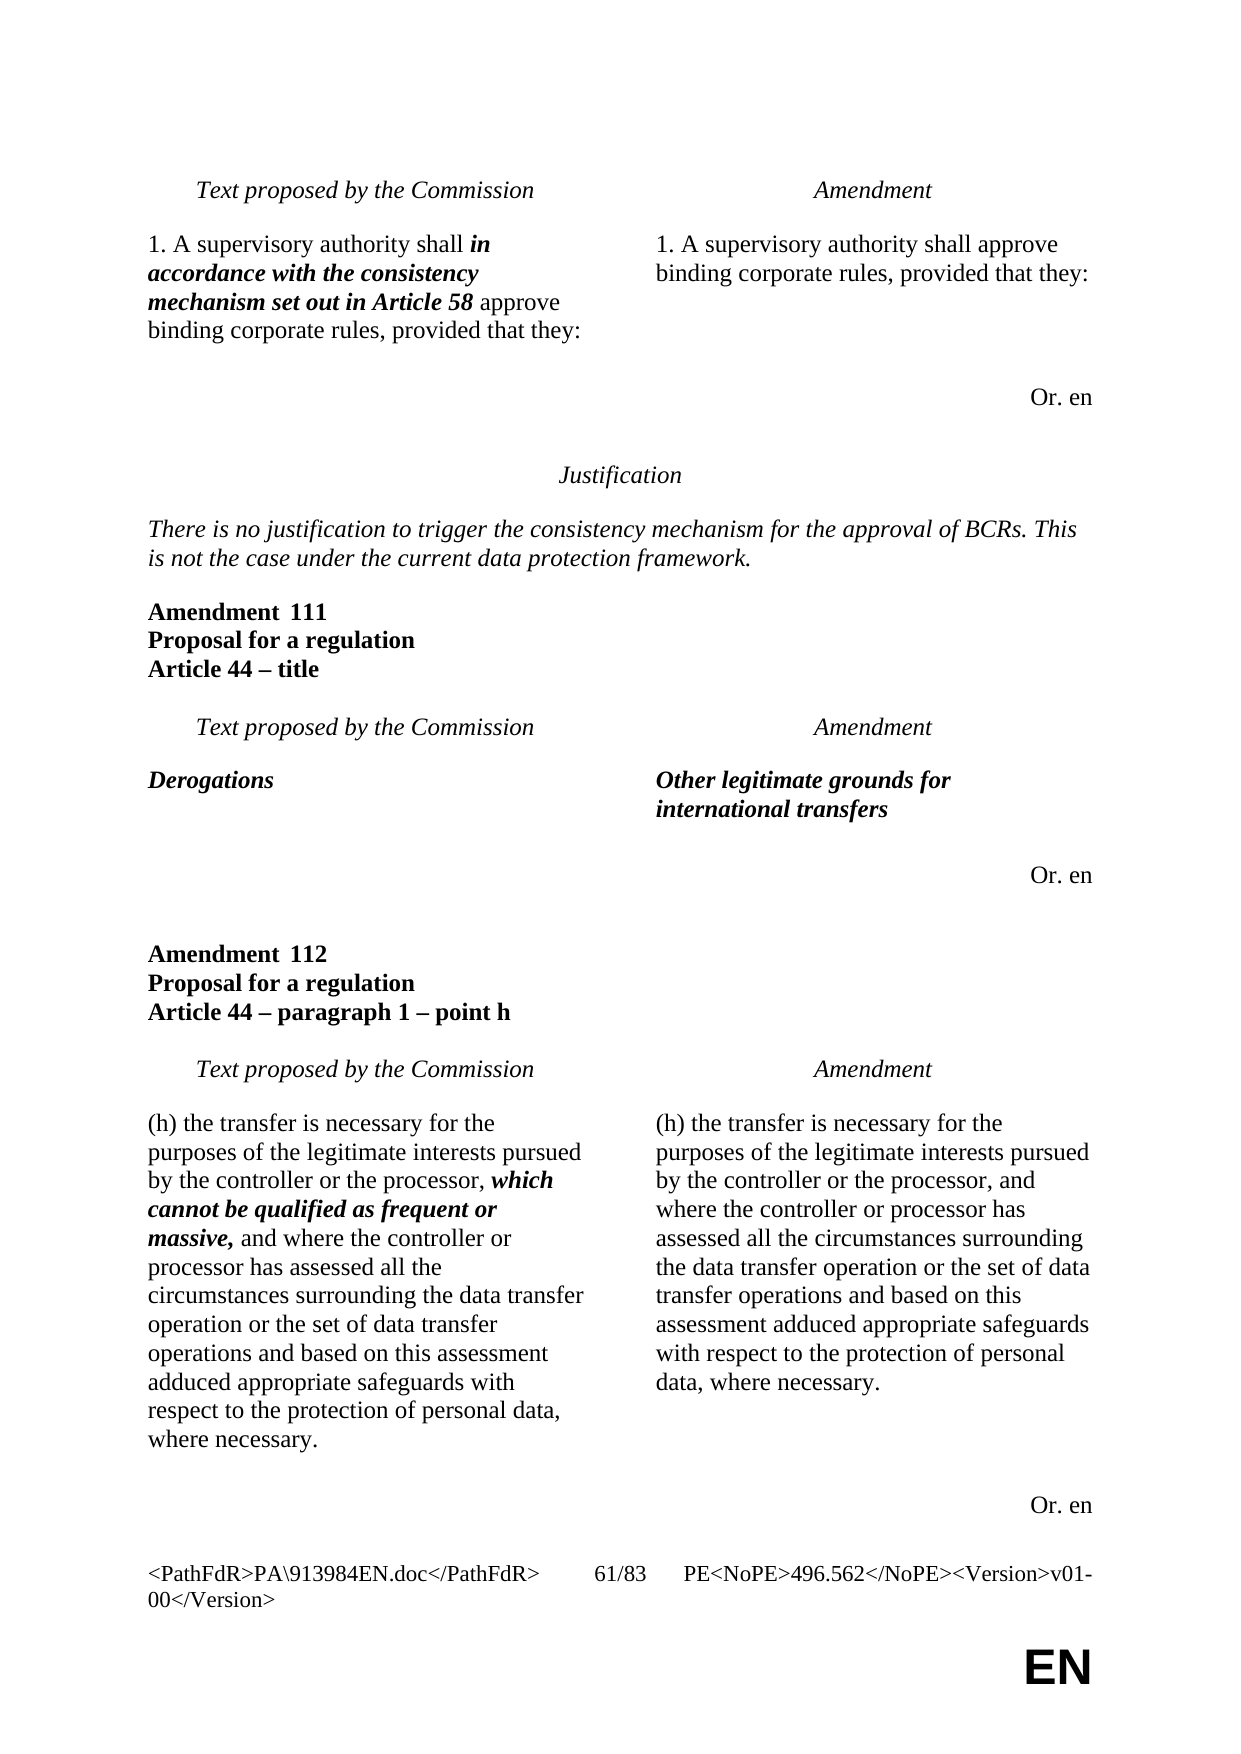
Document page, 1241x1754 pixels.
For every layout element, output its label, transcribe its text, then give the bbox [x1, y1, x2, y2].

table_cell Amendment [620, 176, 1128, 229]
table_cell (h) the transfer is necessary for the purposes of the legitimate interests pursued by the controller or the processor, and where the controller or processor has assessed all the circumstances surrounding the data transfer operation or the set of data transfer operations and based on this assessment adduced appropriate safeguards with respect to the protection of personal data, where necessary. [620, 1108, 1128, 1466]
text <Amend>Amendment <NumAm>111</NumAm> [148, 597, 1092, 626]
table_cell Other legitimate grounds for international transfers [620, 766, 1128, 836]
table_cell Text proposed by the Commission [112, 712, 620, 766]
table_header [112, 147, 1128, 176]
text Or. <Original>{EN}en</Original> [148, 1491, 1092, 1519]
text <DocAmend>Proposal for a regulation</DocAmend> [148, 626, 1092, 654]
table_cell Text proposed by the Commission [112, 176, 620, 229]
text <DocAmend>Proposal for a regulation</DocAmend> [148, 968, 1092, 997]
table_header [112, 683, 1128, 712]
text There is no justification to trigger the consistency mechanism for the approval of BCRs. This is not the case under the current data protection framework. [148, 514, 1092, 572]
title <TitreJust>Justification</TitreJust> [148, 461, 1092, 489]
text Or. <Original>{EN}en</Original> [148, 382, 1092, 411]
text <Article>Article 44 – paragraph 1 – point h</Article> [148, 997, 1092, 1026]
text Or. <Original>{EN}en</Original> [148, 861, 1092, 889]
table_cell (h) the transfer is necessary for the purposes of the legitimate interests pursued by the controller or the processor, which cannot be qualified as frequent or massive, and where the controller or processor has assessed all the circumstances surrounding the data transfer operation or the set of data transfer operations and based on this assessment adduced appropriate safeguards with respect to the protection of personal data, where necessary. [112, 1108, 620, 1466]
table_cell 1. A supervisory authority shall approve binding corporate rules, provided that they: [620, 229, 1128, 357]
table_cell Derogations [112, 766, 620, 836]
table_cell Amendment [620, 1054, 1128, 1108]
text <Article>Article 44 – title</Article> [148, 654, 1092, 683]
table_cell 1. A supervisory authority shall in accordance with the consistency mechanism set out in Article 58 approve binding corporate rules, provided that they: [112, 229, 620, 357]
table_cell Amendment [620, 712, 1128, 766]
text <Amend>Amendment <NumAm>112</NumAm> [148, 939, 1092, 968]
table_cell Text proposed by the Commission [112, 1054, 620, 1108]
table_header [112, 1026, 1128, 1054]
